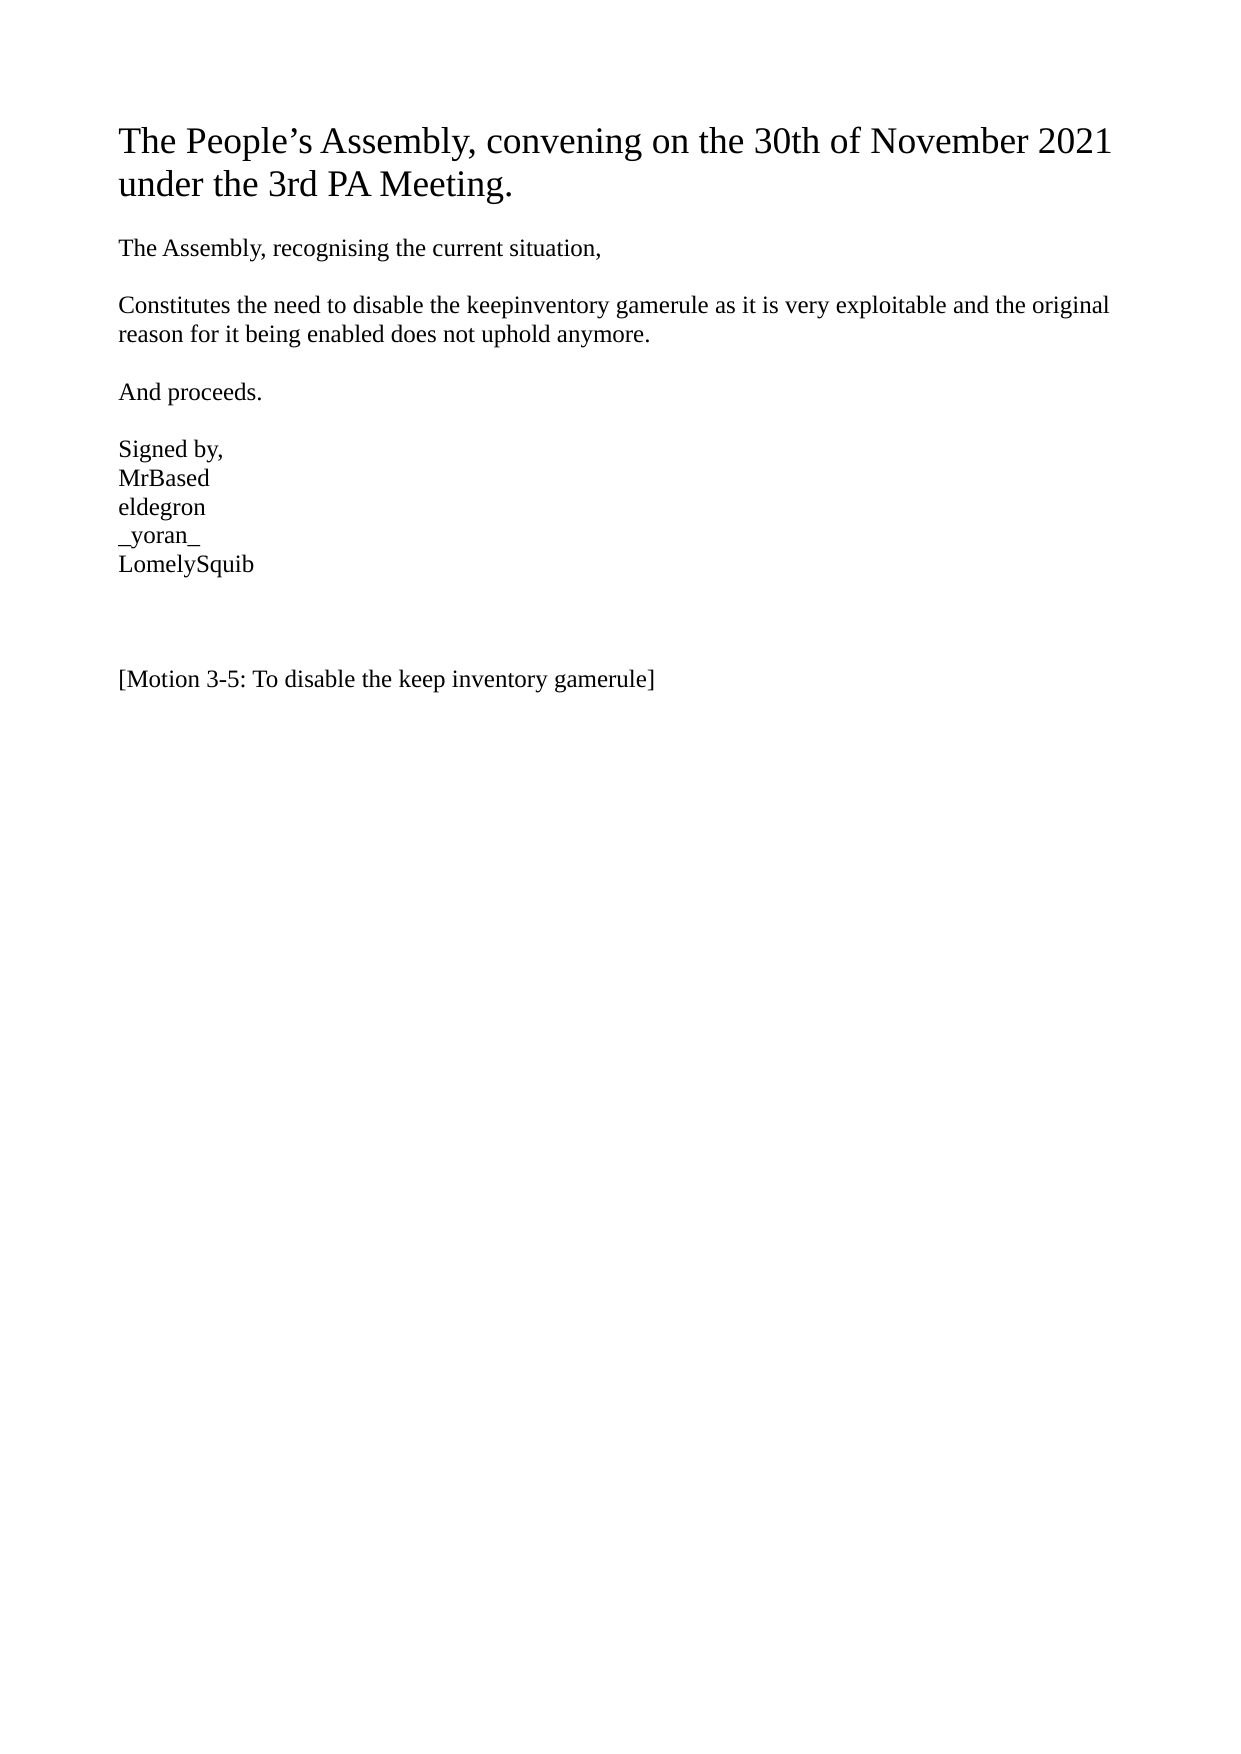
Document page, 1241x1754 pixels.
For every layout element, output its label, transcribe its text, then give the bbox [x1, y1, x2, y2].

text eldegron [118, 492, 1122, 521]
text Signed by, [118, 434, 1122, 463]
text MrBased [118, 463, 1122, 492]
text Constitutes the need to disable the keepinventory gamerule as it is very exploitable and the original reason for it being enabled does not uphold anymore. [118, 291, 1122, 348]
text _yoran_ [118, 521, 1122, 549]
text And proceeds. [118, 377, 1122, 406]
text LomelySquib [118, 549, 1122, 578]
text [Motion 3-5: To disable the keep inventory gamerule] [118, 664, 1122, 693]
text The People’s Assembly, convening on the 30th of November 2021 under the 3rd PA Meeting. [118, 118, 1122, 204]
text The Assembly, recognising the current situation, [118, 233, 1122, 262]
